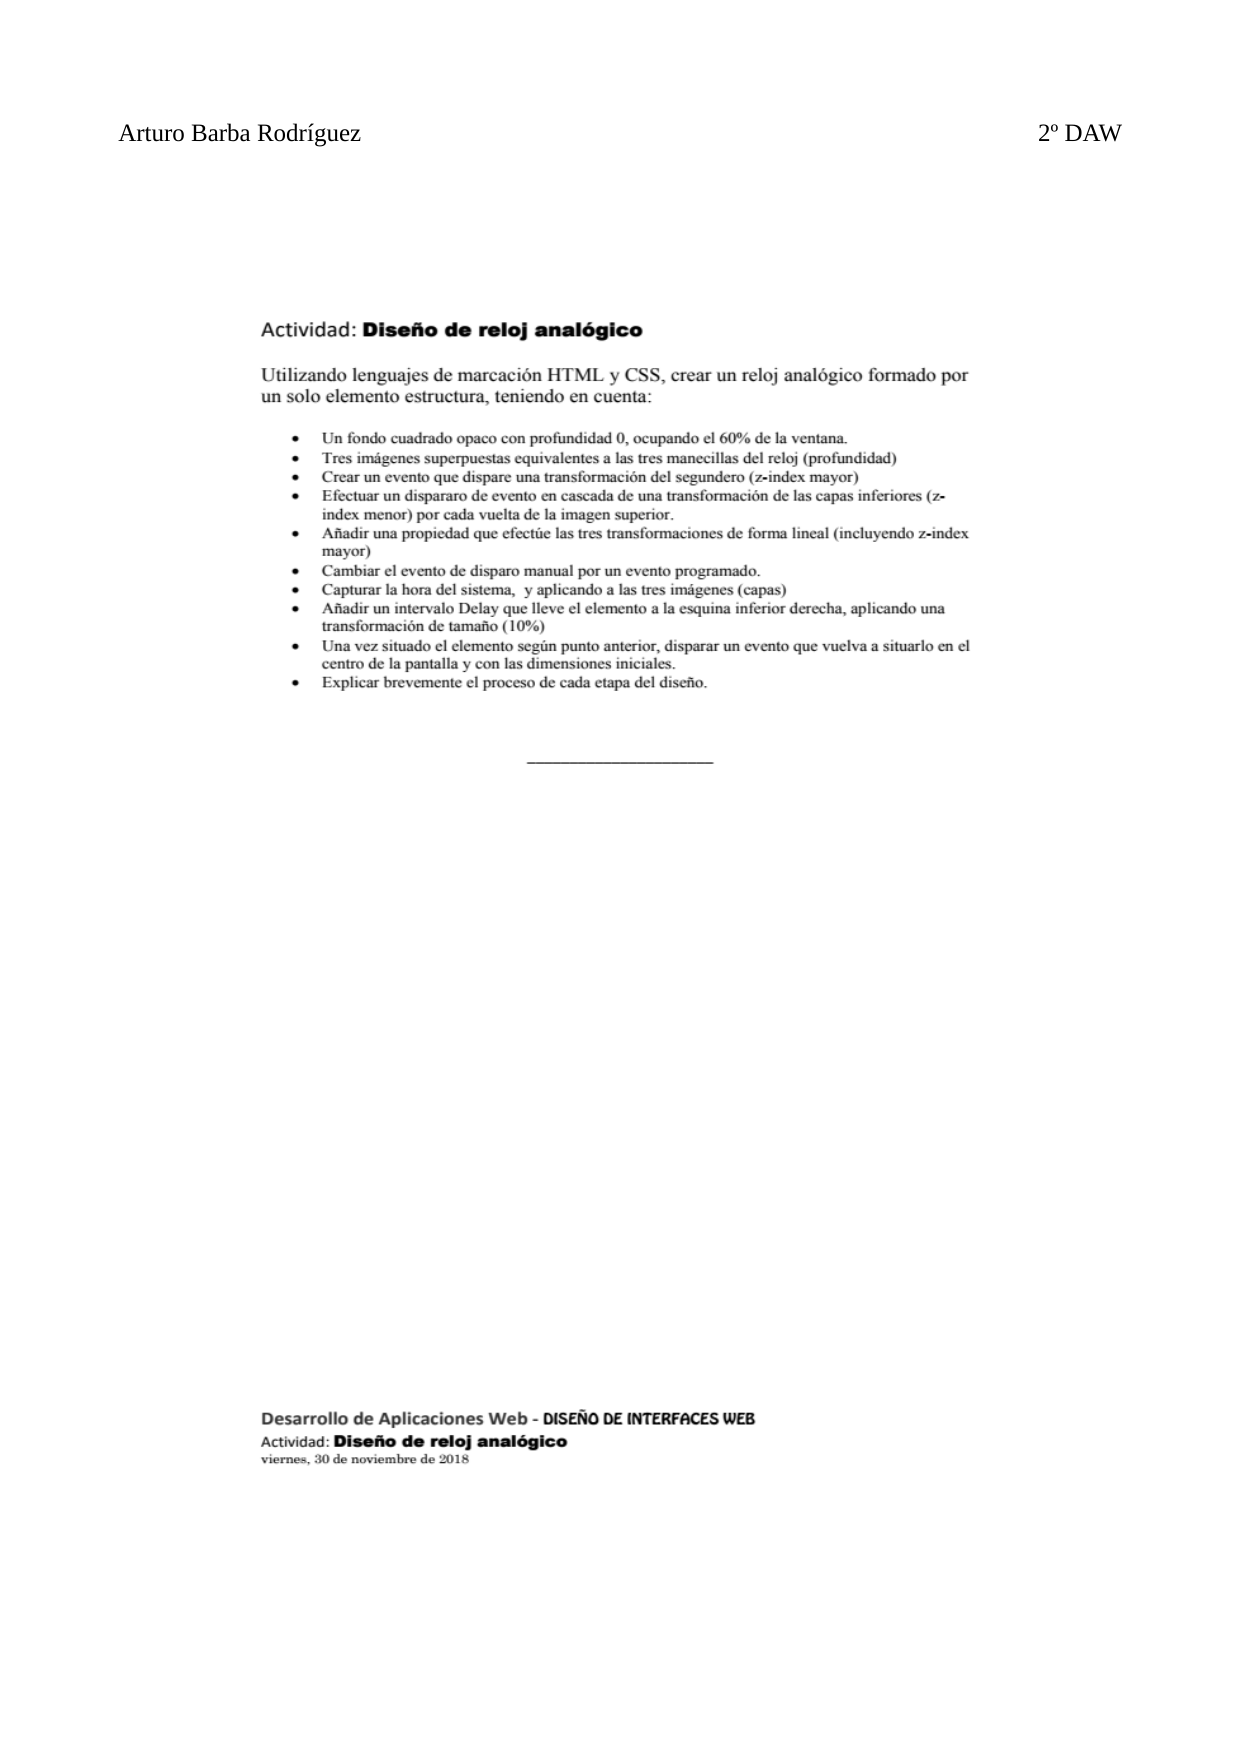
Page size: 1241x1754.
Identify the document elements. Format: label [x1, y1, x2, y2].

picture [118, 205, 1123, 1522]
